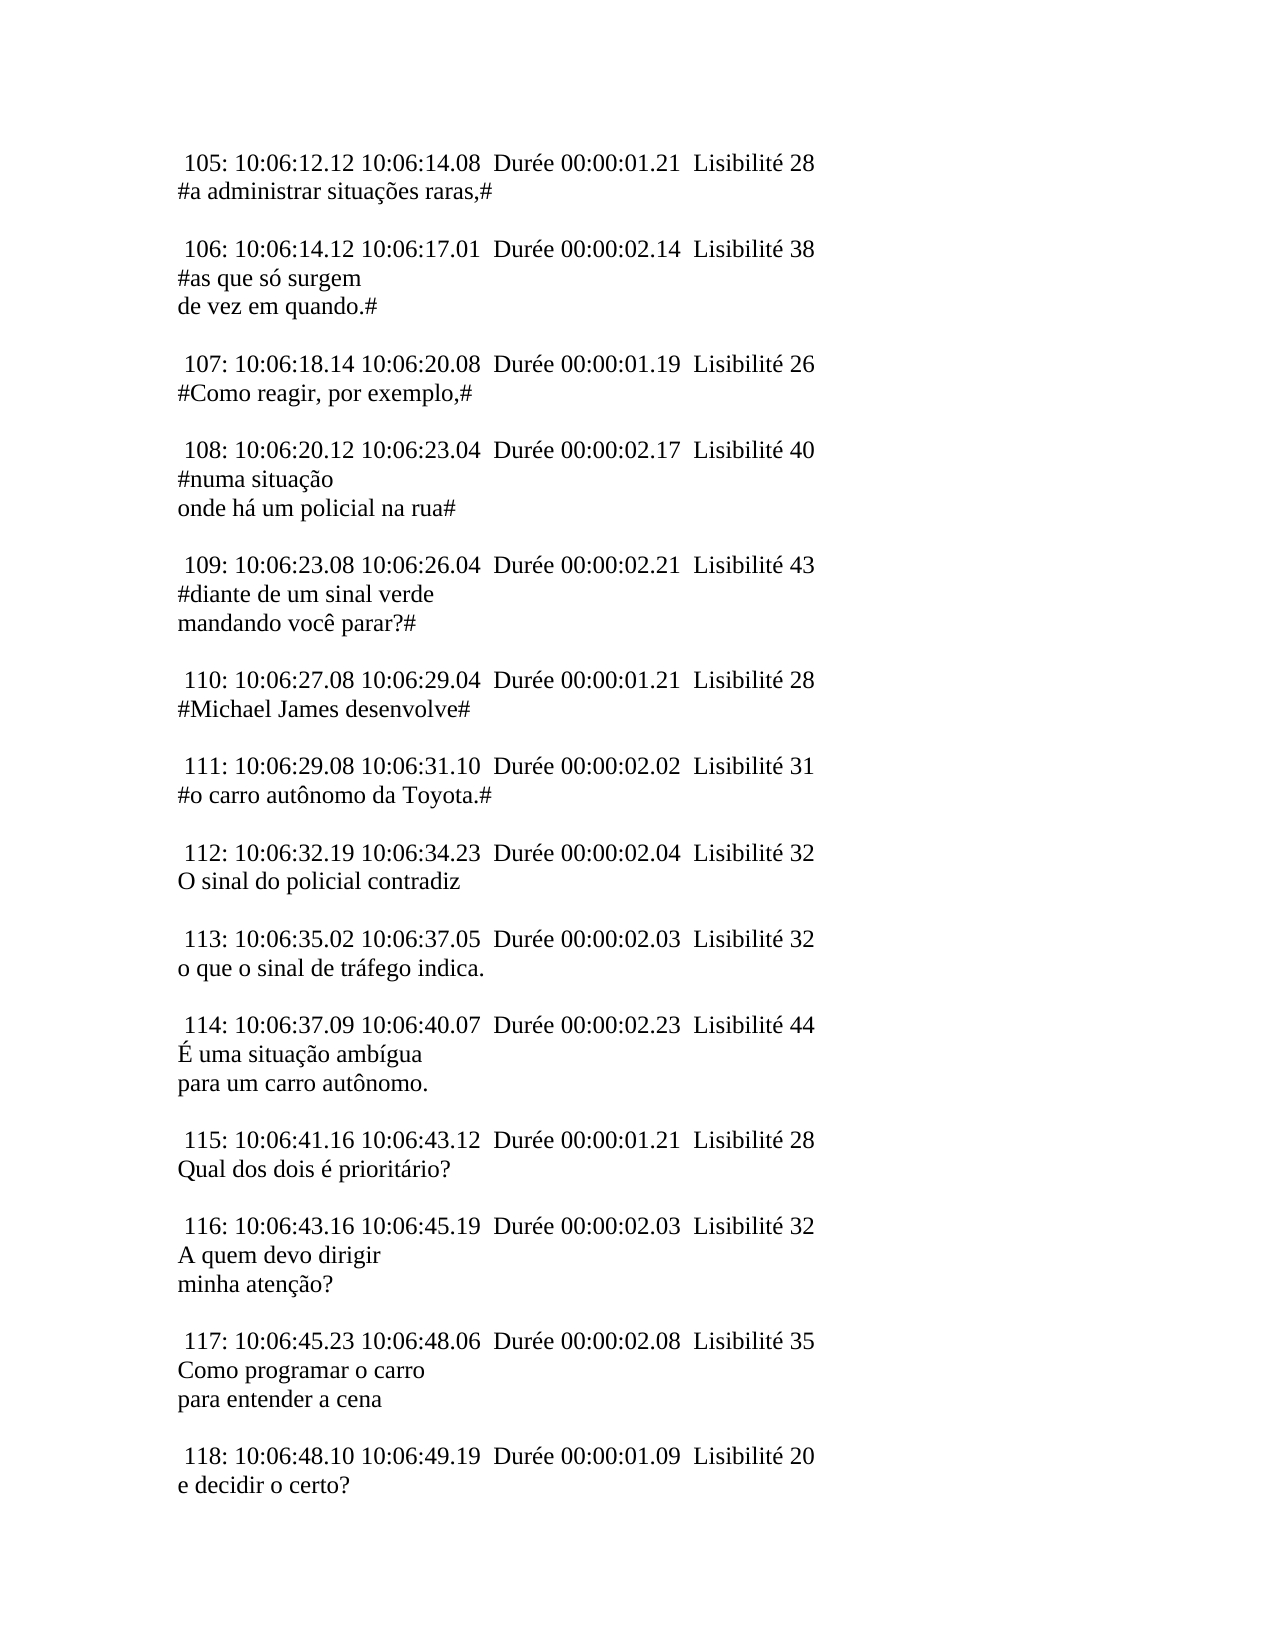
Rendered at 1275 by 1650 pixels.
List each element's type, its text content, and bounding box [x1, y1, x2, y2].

text 112: 10:06:32.19 10:06:34.23 Durée 00:00:02.04 Lisibilité 32 [177, 838, 1098, 866]
text 107: 10:06:18.14 10:06:20.08 Durée 00:00:01.19 Lisibilité 26 [177, 349, 1098, 378]
text 105: 10:06:12.12 10:06:14.08 Durée 00:00:01.21 Lisibilité 28 [177, 148, 1098, 176]
text 116: 10:06:43.16 10:06:45.19 Durée 00:00:02.03 Lisibilité 32 [177, 1211, 1098, 1240]
text #Michael James desenvolve# [177, 694, 1098, 723]
text onde há um policial na rua# [177, 493, 1098, 521]
text É uma situação ambígua [177, 1039, 1098, 1068]
text 110: 10:06:27.08 10:06:29.04 Durée 00:00:01.21 Lisibilité 28 [177, 665, 1098, 694]
text 106: 10:06:14.12 10:06:17.01 Durée 00:00:02.14 Lisibilité 38 [177, 234, 1098, 263]
text A quem devo dirigir [177, 1240, 1098, 1269]
text para um carro autônomo. [177, 1068, 1098, 1096]
text #o carro autônomo da Toyota.# [177, 780, 1098, 809]
text 113: 10:06:35.02 10:06:37.05 Durée 00:00:02.03 Lisibilité 32 [177, 924, 1098, 953]
text 111: 10:06:29.08 10:06:31.10 Durée 00:00:02.02 Lisibilité 31 [177, 751, 1098, 780]
text Qual dos dois é prioritário? [177, 1154, 1098, 1183]
text o que o sinal de tráfego indica. [177, 953, 1098, 981]
text 117: 10:06:45.23 10:06:48.06 Durée 00:00:02.08 Lisibilité 35 [177, 1326, 1098, 1355]
text de vez em quando.# [177, 291, 1098, 320]
text 108: 10:06:20.12 10:06:23.04 Durée 00:00:02.17 Lisibilité 40 [177, 435, 1098, 464]
text minha atenção? [177, 1269, 1098, 1298]
text Como programar o carro [177, 1355, 1098, 1384]
text #as que só surgem [177, 263, 1098, 291]
text para entender a cena [177, 1384, 1098, 1413]
text mandando você parar?# [177, 608, 1098, 636]
text 109: 10:06:23.08 10:06:26.04 Durée 00:00:02.21 Lisibilité 43 [177, 550, 1098, 579]
text O sinal do policial contradiz [177, 866, 1098, 895]
text 114: 10:06:37.09 10:06:40.07 Durée 00:00:02.23 Lisibilité 44 [177, 1010, 1098, 1039]
text #a administrar situações raras,# [177, 176, 1098, 205]
text #numa situação [177, 464, 1098, 493]
text #diante de um sinal verde [177, 579, 1098, 608]
text 115: 10:06:41.16 10:06:43.12 Durée 00:00:01.21 Lisibilité 28 [177, 1125, 1098, 1154]
text #Como reagir, por exemplo,# [177, 378, 1098, 406]
text e decidir o certo? [177, 1470, 1098, 1499]
text 118: 10:06:48.10 10:06:49.19 Durée 00:00:01.09 Lisibilité 20 [177, 1441, 1098, 1470]
